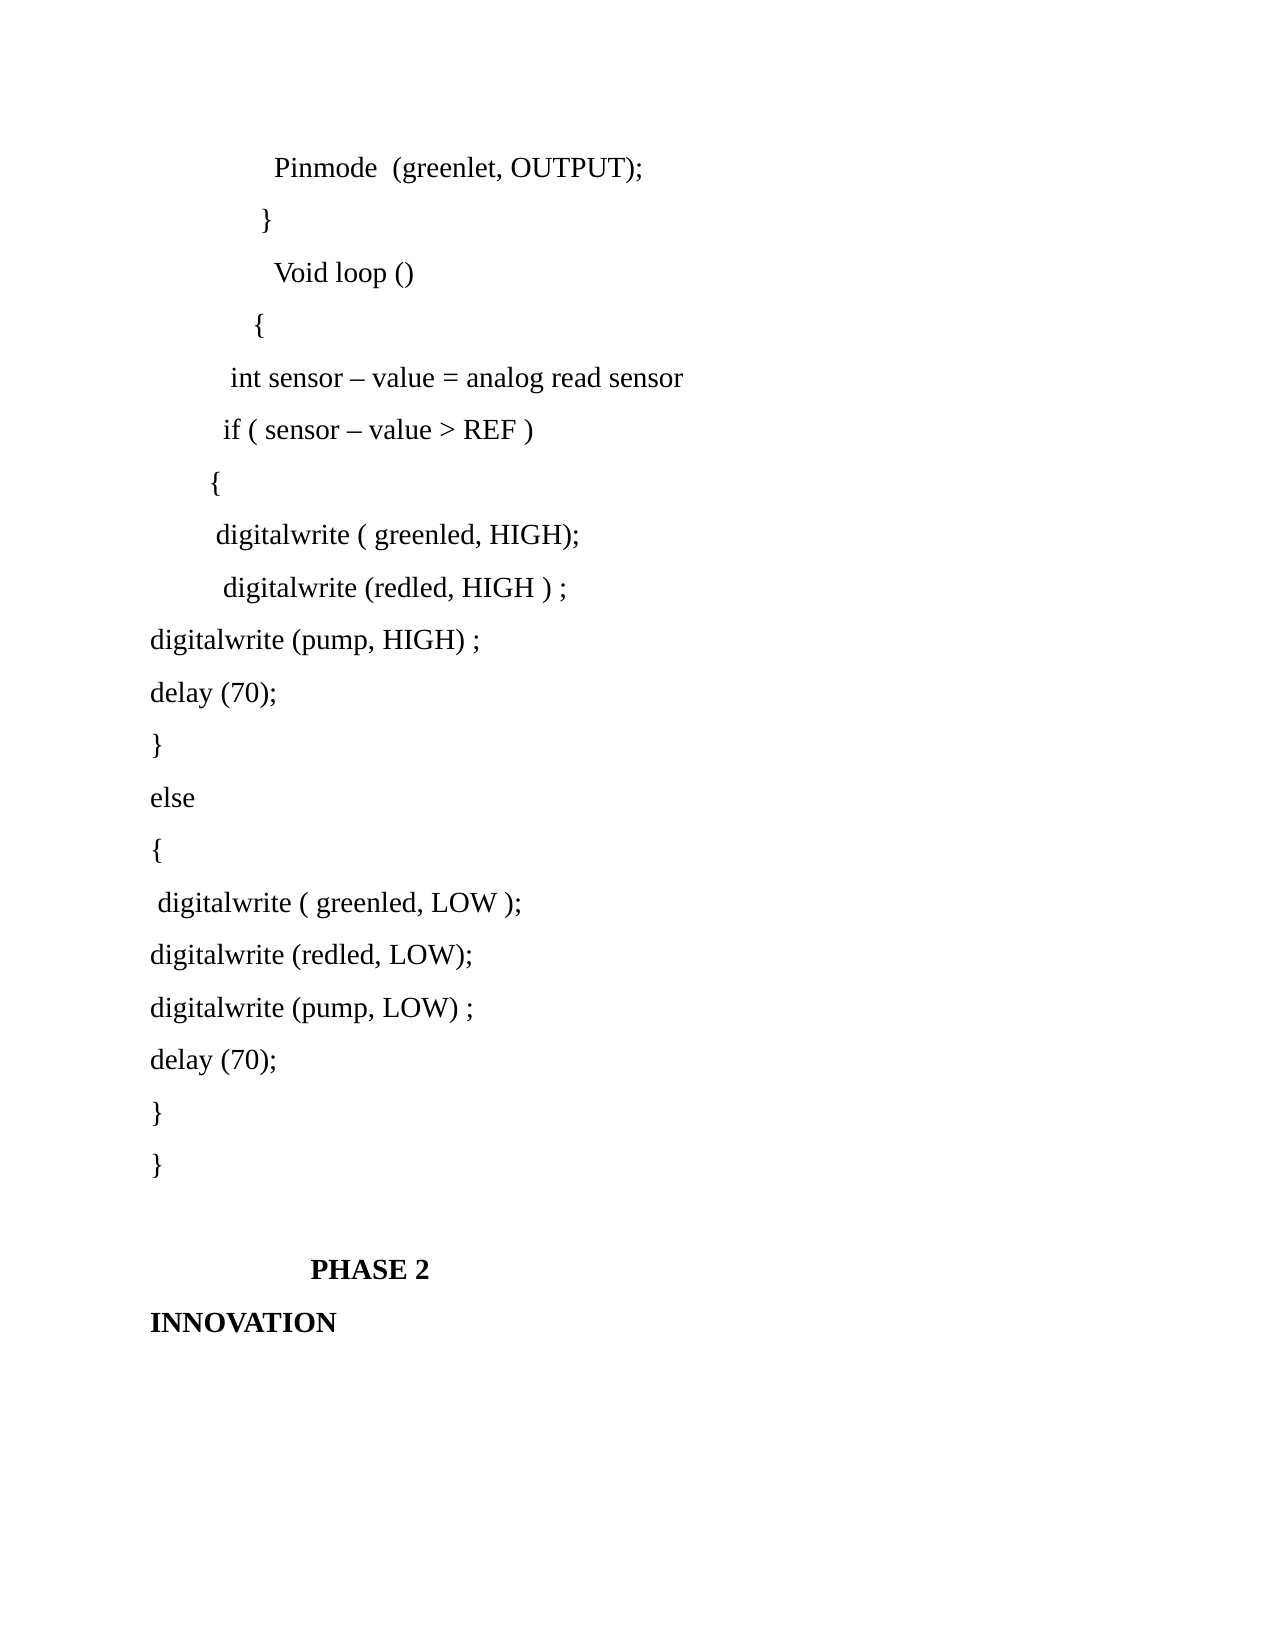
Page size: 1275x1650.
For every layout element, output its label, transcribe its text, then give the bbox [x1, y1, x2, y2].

text } [150, 202, 1125, 236]
text int sensor – value = analog read sensor [150, 360, 1125, 393]
text PHASE 2 [150, 1252, 1125, 1286]
text else [150, 780, 1125, 813]
text { [150, 832, 1125, 866]
text { [150, 465, 1125, 498]
text digitalwrite (redled, LOW); [150, 937, 1125, 971]
text delay (70); [150, 675, 1125, 708]
text digitalwrite ( greenled, HIGH); [150, 517, 1125, 551]
text Void loop () [150, 255, 1125, 288]
text digitalwrite (redled, HIGH ) ; [150, 570, 1125, 603]
text digitalwrite (pump, LOW) ; [150, 990, 1125, 1023]
text Pinmode (greenlet, OUTPUT); [150, 150, 1125, 183]
text digitalwrite (pump, HIGH) ; [150, 622, 1125, 656]
text delay (70); [150, 1042, 1125, 1076]
text } [150, 1095, 1125, 1128]
text if ( sensor – value > REF ) [150, 412, 1125, 446]
text INNOVATION [150, 1305, 1125, 1338]
text } [150, 1147, 1125, 1181]
text { [150, 307, 1125, 341]
text } [150, 727, 1125, 761]
text digitalwrite ( greenled, LOW ); [150, 885, 1125, 918]
